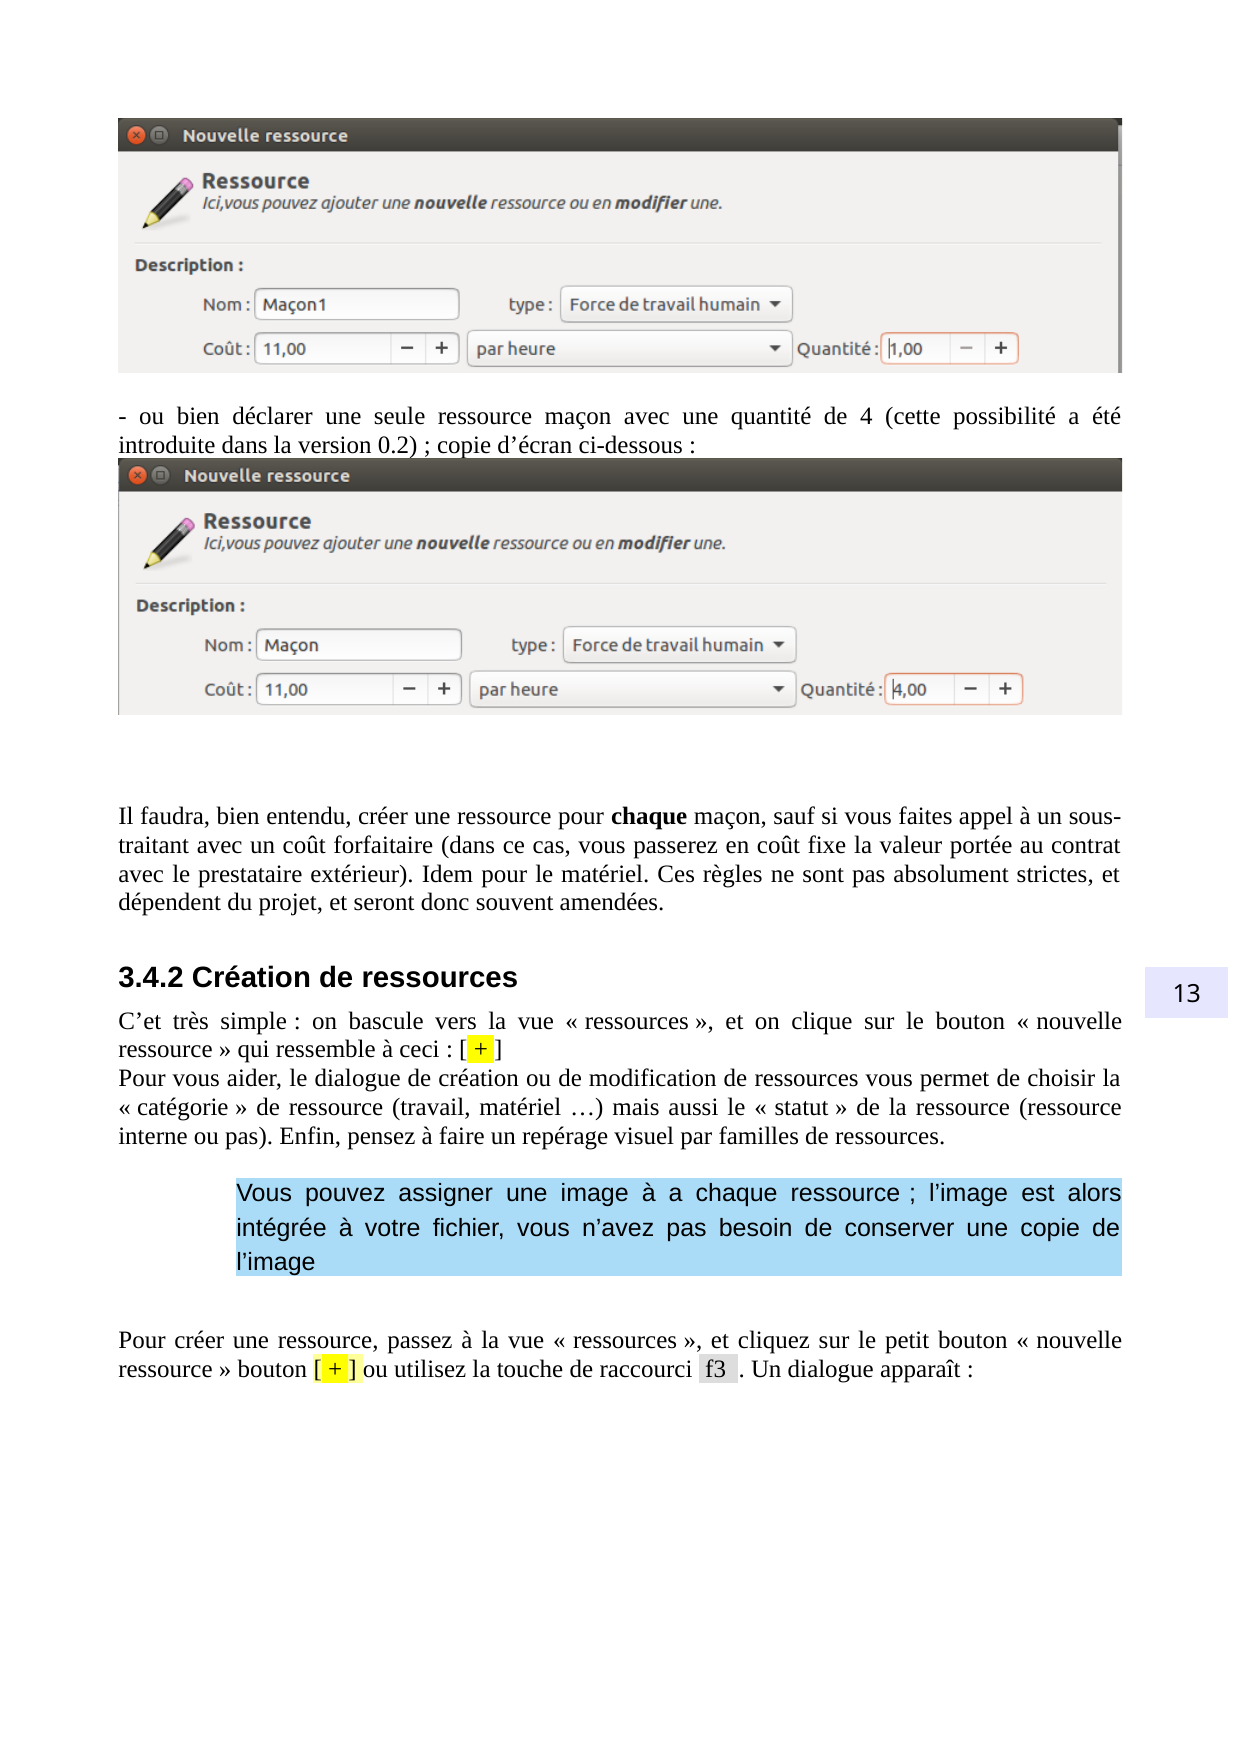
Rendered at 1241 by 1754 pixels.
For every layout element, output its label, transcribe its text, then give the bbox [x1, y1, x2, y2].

text Pour vous aider, le dialogue de création ou de modification de ressources vous permet de choisir la « catégorie » de ressource (travail, matériel …) mais aussi le « statut » de la ressource (ressource interne ou pas). Enfin, pensez à faire un repérage visuel par familles de ressources. [118, 1063, 1122, 1149]
text Vous pouvez assigner une image à a chaque ressource ; l’image est alors intégrée à votre fichier, vous n’avez pas besoin de conserver une copie de l’image [236, 1178, 1122, 1276]
text Il faudra, bien entendu, créer une ressource pour chaque maçon, sauf si vous faites appel à un sous-traitant avec un coût forfaitaire (dans ce cas, vous passerez en coût fixe la valeur portée au contrat avec le prestataire extérieur). Idem pour le matériel. Ces règles ne sont pas absolument strictes, et dépendent du projet, et seront donc souvent amendées. [118, 801, 1122, 916]
subtitle 3.4.2 Création de ressources [118, 959, 1122, 993]
text - ou bien déclarer une seule ressource maçon avec une quantité de 4 (cette possibilité a été introduite dans la version 0.2) ; copie d’écran ci-dessous : [118, 401, 1122, 458]
text Pour créer une ressource, passez à la vue « ressources », et cliquez sur le petit bouton « nouvelle ressource » bouton [ + ] ou utilisez la touche de raccourci f3 . Un dialogue apparaît : [118, 1325, 1122, 1383]
picture [118, 458, 1123, 715]
picture [118, 118, 1123, 373]
text C’et très simple : on bascule vers la vue « ressources », et on clique sur le bouton « nouvelle ressource » qui ressemble à ceci : [ + ] [118, 1006, 1122, 1063]
